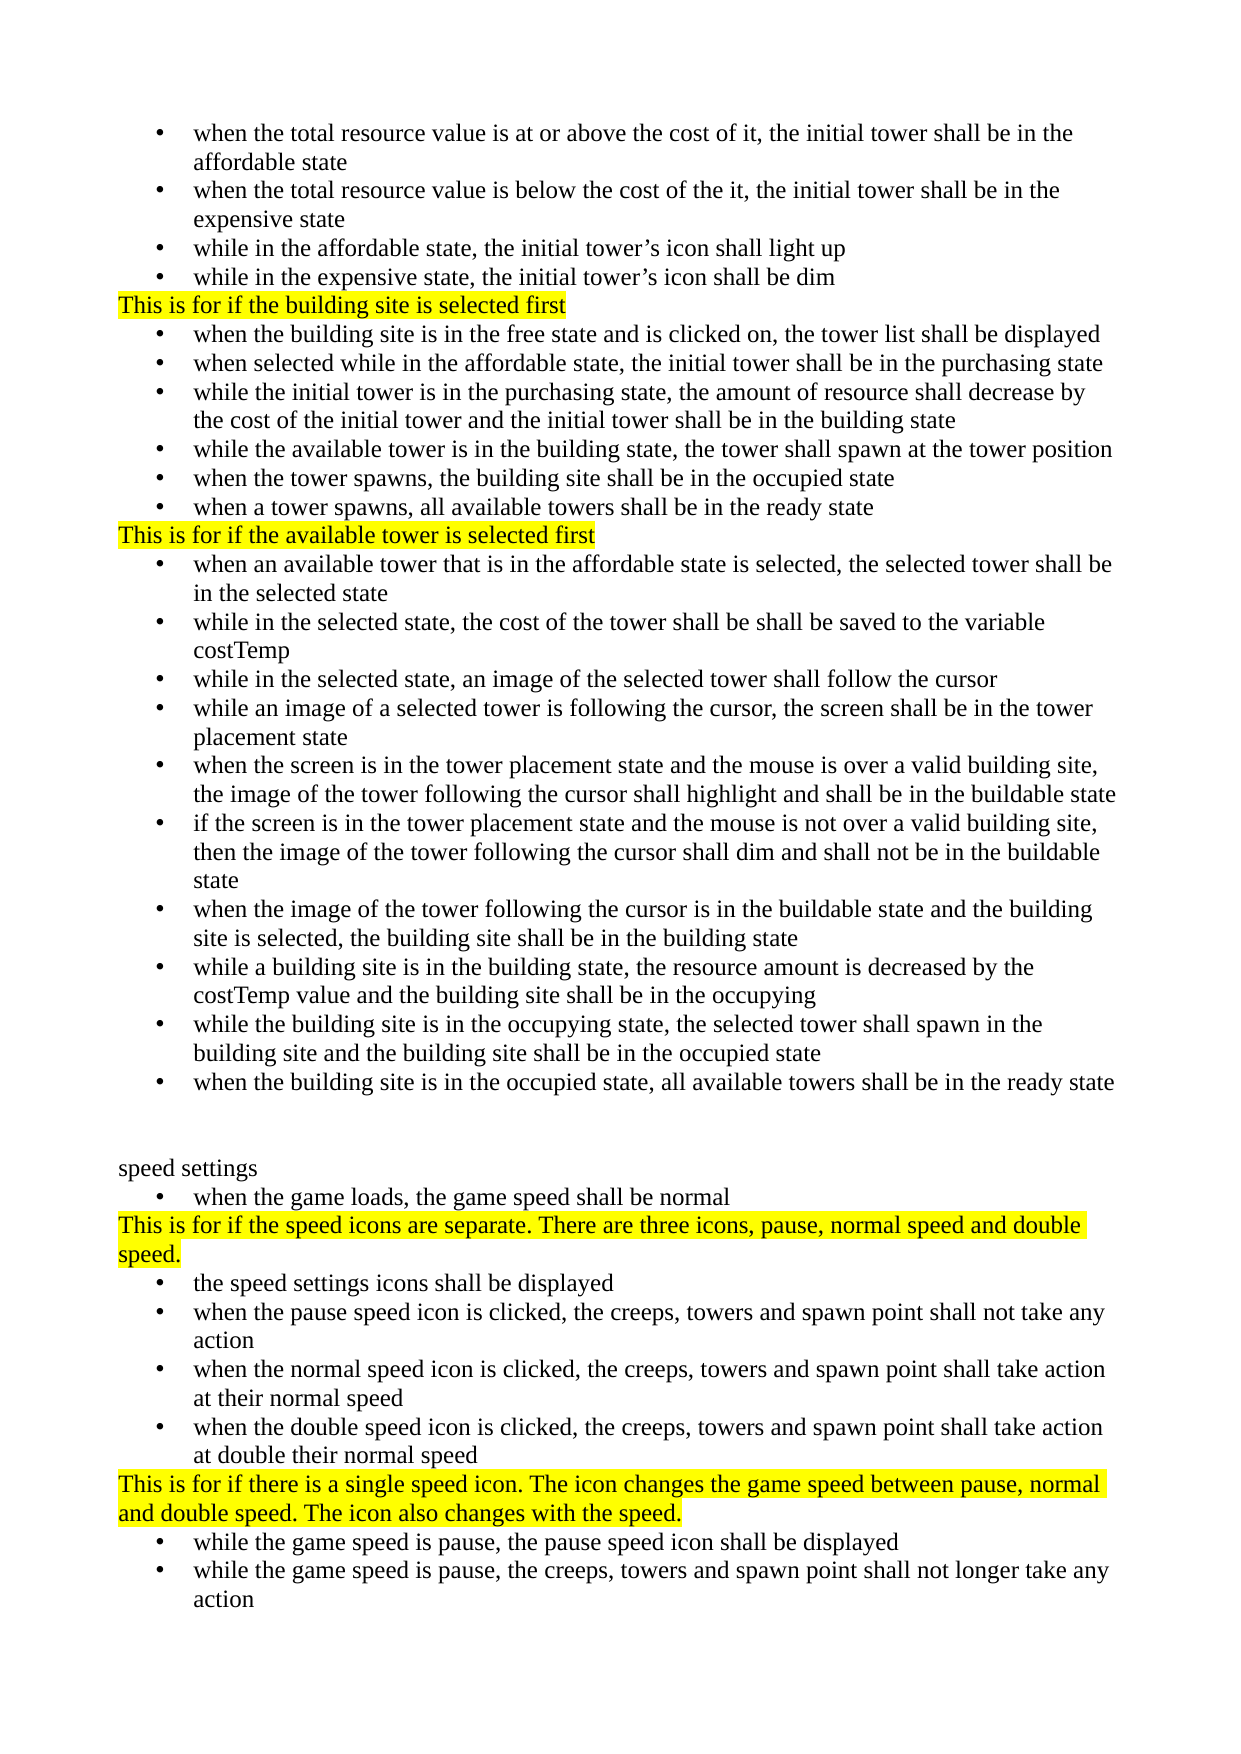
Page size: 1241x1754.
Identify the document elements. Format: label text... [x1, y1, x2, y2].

list while a building site is in the building state, the resource amount is decreased by the costTemp value and the building site shall be in the occupying [156, 952, 1122, 1009]
list when the image of the tower following the cursor is in the buildable state and the building site is selected, the building site shall be in the building state [156, 894, 1122, 952]
list when the tower spawns, the building site shall be in the occupied state [156, 463, 1122, 492]
list while the initial tower is in the purchasing state, the amount of resource shall decrease by the cost of the initial tower and the initial tower shall be in the building state [156, 377, 1122, 434]
list when the total resource value is at or above the cost of it, the initial tower shall be in the affordable state [156, 118, 1122, 176]
list when the normal speed icon is clicked, the creeps, towers and spawn point shall take action at their normal speed [156, 1354, 1122, 1412]
list when the total resource value is below the cost of the it, the initial tower shall be in the expensive state [156, 176, 1122, 233]
list while the available tower is in the building state, the tower shall spawn at the tower position [156, 434, 1122, 463]
list when the building site is in the free state and is clicked on, the tower list shall be displayed [156, 319, 1122, 348]
list the speed settings icons shall be displayed [156, 1268, 1122, 1297]
list while in the selected state, the cost of the tower shall be shall be saved to the variable costTemp [156, 607, 1122, 664]
list when an available tower that is in the affordable state is selected, the selected tower shall be in the selected state [156, 549, 1122, 607]
list while the building site is in the occupying state, the selected tower shall spawn in the building site and the building site shall be in the occupied state [156, 1009, 1122, 1067]
text This is for if there is a single speed icon. The icon changes the game speed between pause, normal and double speed. The icon also changes with the speed. [118, 1469, 1122, 1527]
list while in the selected state, an image of the selected tower shall follow the cursor [156, 664, 1122, 693]
list when a tower spawns, all available towers shall be in the ready state [156, 492, 1122, 521]
text This is for if the speed icons are separate. There are three icons, pause, normal speed and double speed. [118, 1211, 1122, 1268]
text This is for if the available tower is selected first [118, 521, 1122, 549]
list while in the affordable state, the initial tower’s icon shall light up [156, 233, 1122, 262]
list when selected while in the affordable state, the initial tower shall be in the purchasing state [156, 348, 1122, 377]
list when the building site is in the occupied state, all available towers shall be in the ready state [156, 1067, 1122, 1096]
list while in the expensive state, the initial tower’s icon shall be dim [156, 262, 1122, 291]
text This is for if the building site is selected first [118, 291, 1122, 319]
list if the screen is in the tower placement state and the mouse is not over a valid building site, then the image of the tower following the cursor shall dim and shall not be in the buildable state [156, 808, 1122, 894]
list when the pause speed icon is clicked, the creeps, towers and spawn point shall not take any action [156, 1297, 1122, 1354]
list when the screen is in the tower placement state and the mouse is over a valid building site, the image of the tower following the cursor shall highlight and shall be in the buildable state [156, 751, 1122, 808]
list when the double speed icon is clicked, the creeps, towers and spawn point shall take action at double their normal speed [156, 1412, 1122, 1469]
list while the game speed is pause, the pause speed icon shall be displayed [156, 1527, 1122, 1556]
text speed settings [118, 1153, 1122, 1182]
list when the game loads, the game speed shall be normal [156, 1182, 1122, 1211]
list while the game speed is pause, the creeps, towers and spawn point shall not longer take any action [156, 1556, 1122, 1613]
list while an image of a selected tower is following the cursor, the screen shall be in the tower placement state [156, 693, 1122, 751]
